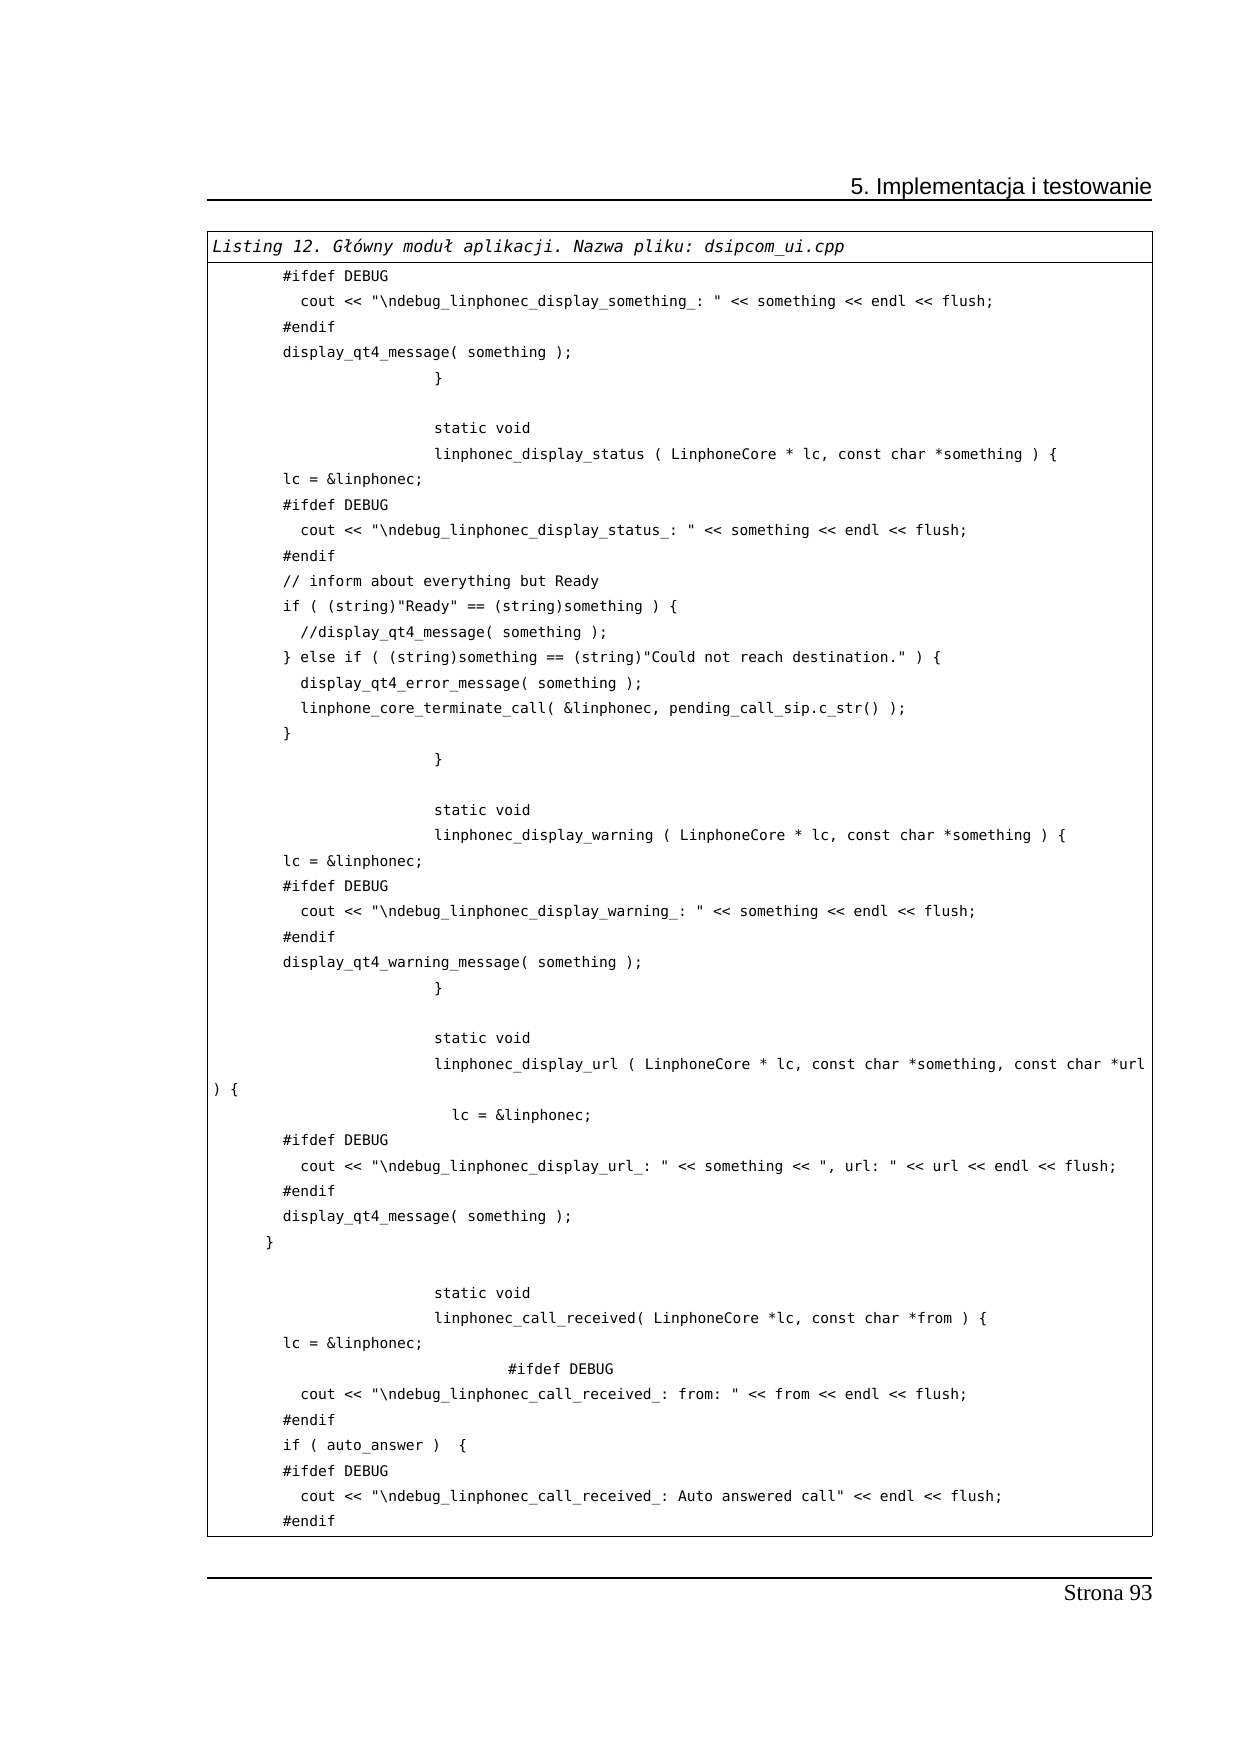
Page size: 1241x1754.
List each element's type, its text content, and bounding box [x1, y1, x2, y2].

table_header Listing 12. Główny moduł aplikacji. Nazwa pliku: dsipcom_ui.cpp [208, 232, 1152, 262]
table_cell #ifdef DEBUG cout << "\ndebug_linphonec_display_something_: " << something << endl << flush; #endif display_qt4_message( something ); } static void linphonec_display_status ( LinphoneCore * lc, const char *something ) { lc = &linphonec; #ifdef DEBUG cout << "\ndebug_linphonec_display_status_: " << something << endl << flush; #endif // inform about everything but Ready if ( (string)"Ready" == (string)something ) { //display_qt4_message( something ); } else if ( (string)something == (string)"Could not reach destination." ) { display_qt4_error_message( something ); linphone_core_terminate_call( &linphonec, pending_call_sip.c_str() ); } } static void linphonec_display_warning ( LinphoneCore * lc, const char *something ) { lc = &linphonec; #ifdef DEBUG cout << "\ndebug_linphonec_display_warning_: " << something << endl << flush; #endif display_qt4_warning_message( something ); } static void linphonec_display_url ( LinphoneCore * lc, const char *something, const char *url ) { lc = &linphonec; #ifdef DEBUG cout << "\ndebug_linphonec_display_url_: " << something << ", url: " << url << endl << flush; #endif display_qt4_message( something ); } static void linphonec_call_received( LinphoneCore *lc, const char *from ) { lc = &linphonec; #ifdef DEBUG cout << "\ndebug_linphonec_call_received_: from: " << from << endl << flush; #endif if ( auto_answer ) { #ifdef DEBUG cout << "\ndebug_linphonec_call_received_: Auto answered call" << endl << flush; #endif [208, 263, 1152, 1536]
